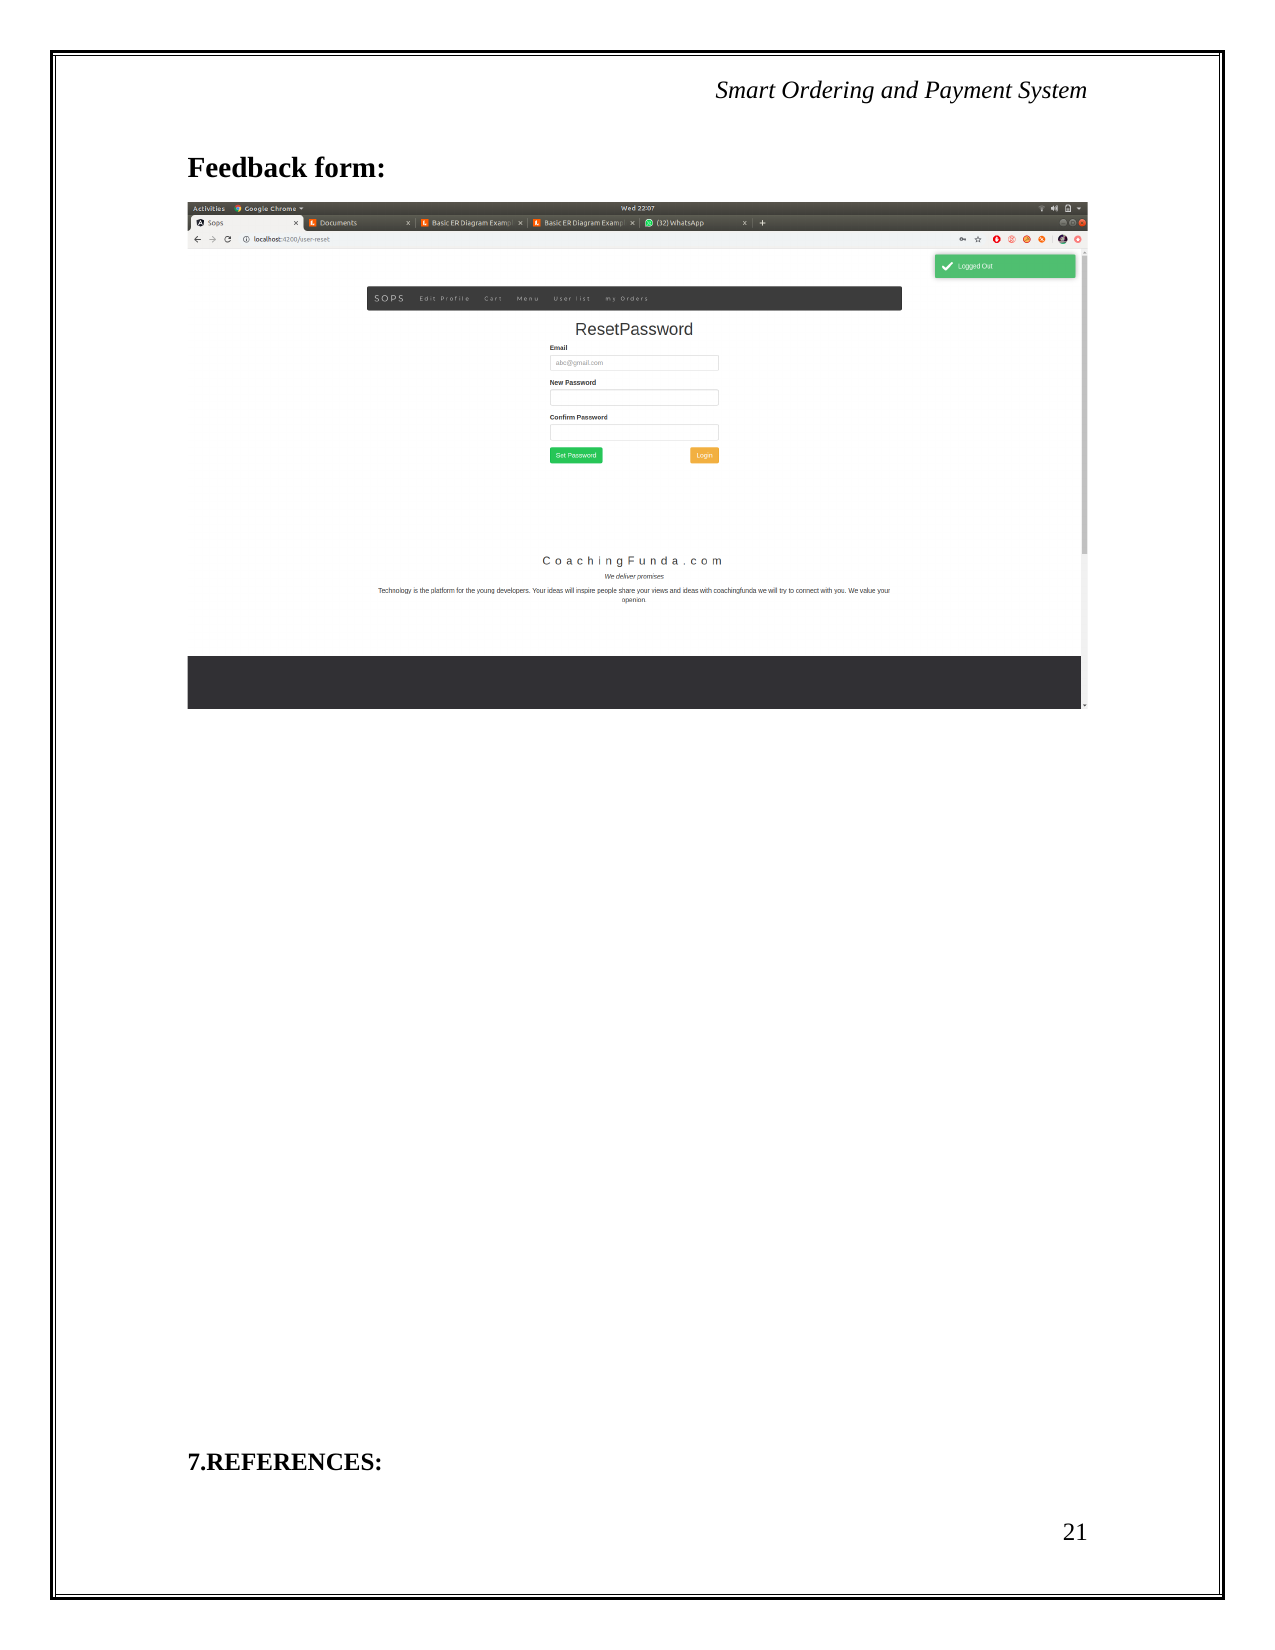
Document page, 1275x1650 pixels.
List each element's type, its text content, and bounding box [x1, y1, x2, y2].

text Feedback form: [187, 150, 1087, 183]
picture [187, 202, 1088, 709]
text 7.REFERENCES: [187, 1447, 1087, 1476]
